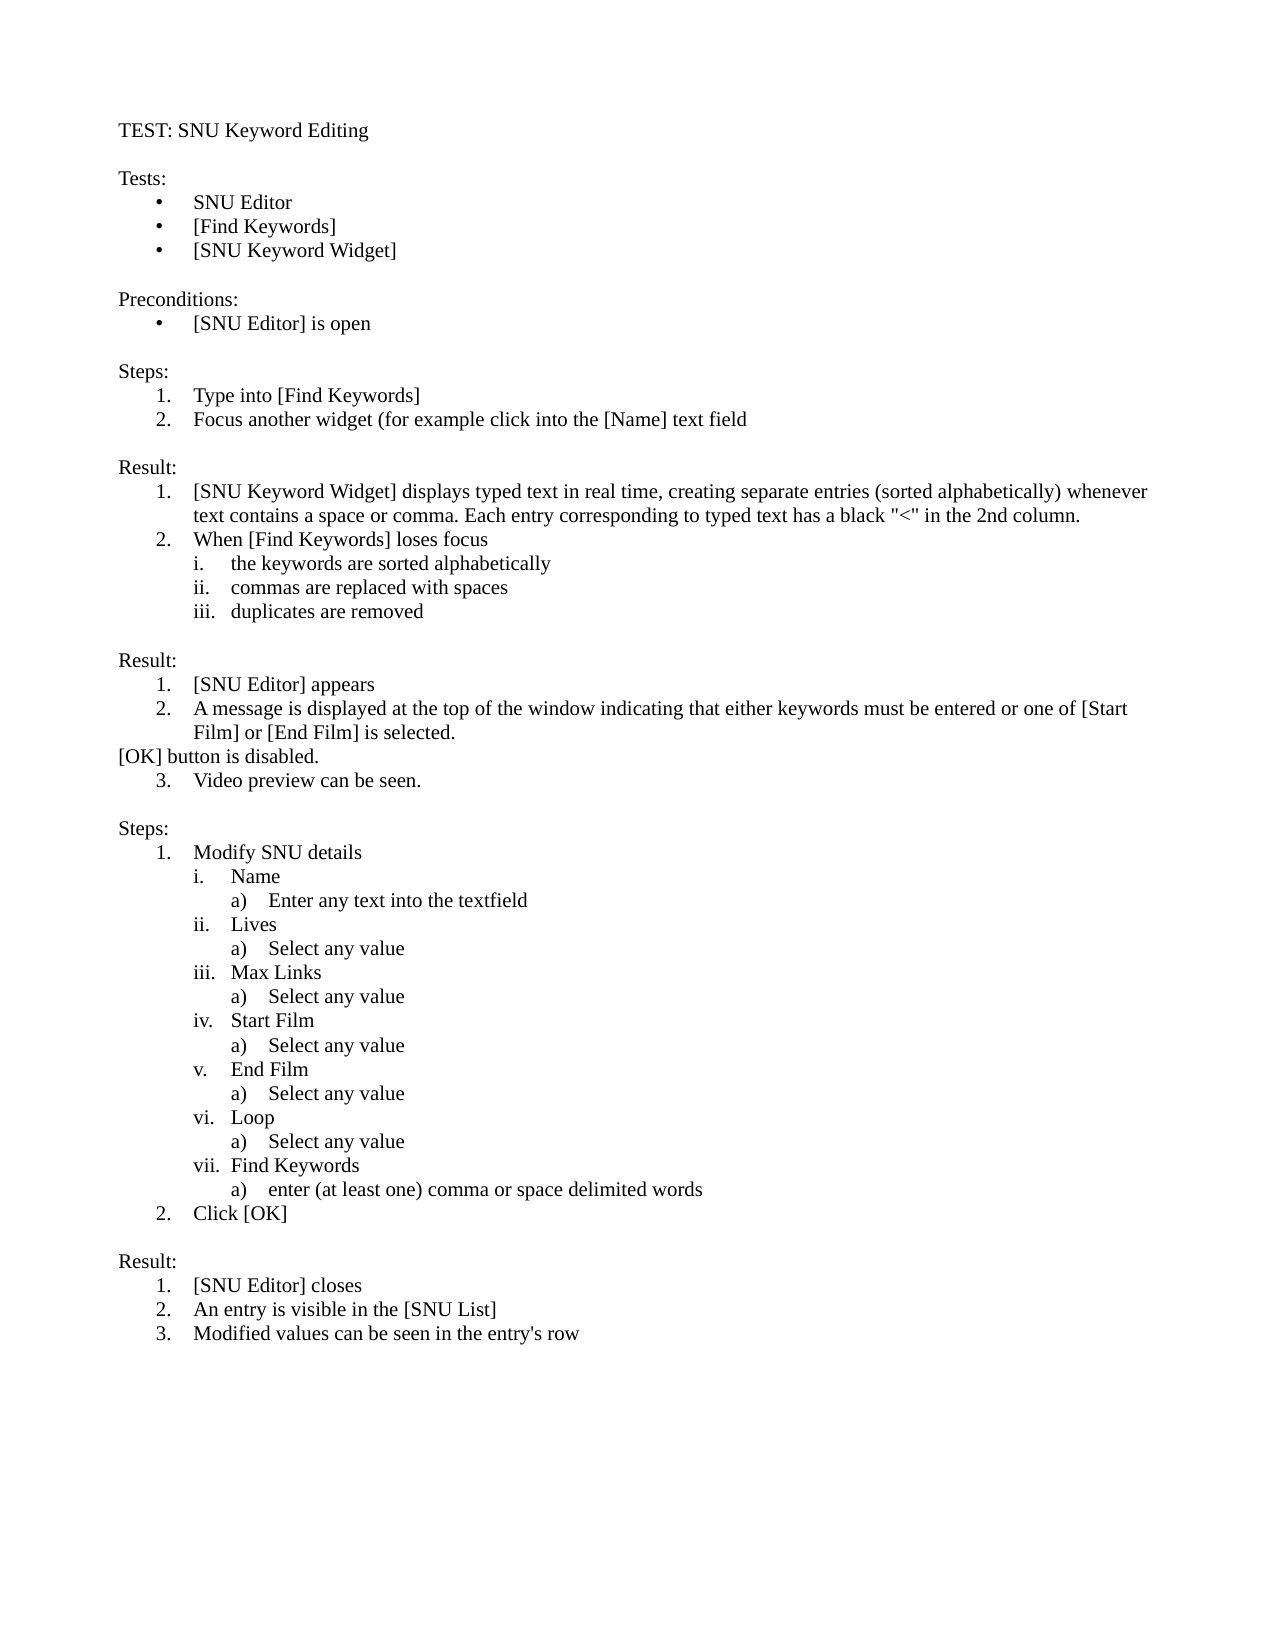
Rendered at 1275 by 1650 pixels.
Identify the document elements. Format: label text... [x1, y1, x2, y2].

list commas are replaced with spaces [193, 575, 1157, 599]
list End Film [193, 1057, 1157, 1081]
list Click [OK] [156, 1201, 1157, 1225]
list Max Links [193, 960, 1157, 984]
list Modify SNU details [156, 840, 1157, 864]
text TEST: SNU Keyword Editing [118, 118, 1157, 142]
text Result: [118, 455, 1157, 479]
text Steps: [118, 359, 1157, 383]
list Video preview can be seen. [156, 768, 1157, 792]
list Start Film [193, 1008, 1157, 1032]
list Type into [Find Keywords] [156, 383, 1157, 407]
list Select any value [231, 936, 1157, 960]
text Result: [118, 647, 1157, 672]
list Enter any text into the textfield [231, 888, 1157, 912]
list Select any value [231, 1081, 1157, 1105]
text Preconditions: [118, 287, 1157, 311]
text Result: [118, 1249, 1157, 1273]
list [SNU Keyword Widget] displays typed text in real time, creating separate entries (sorted alphabetically) whenever text contains a space or comma. Each entry corresponding to typed text has a black "<" in the 2nd column. [156, 479, 1157, 527]
list Loop [193, 1105, 1157, 1129]
list A message is displayed at the top of the window indicating that either keywords must be entered or one of [Start Film] or [End Film] is selected. [156, 696, 1157, 744]
text Steps: [118, 816, 1157, 840]
list Find Keywords [193, 1153, 1157, 1177]
list [SNU Editor] closes [156, 1273, 1157, 1297]
list enter (at least one) comma or space delimited words [231, 1177, 1157, 1201]
list Select any value [231, 984, 1157, 1008]
list Modified values can be seen in the entry's row [156, 1321, 1157, 1345]
list When [Find Keywords] loses focus [156, 527, 1157, 551]
list An entry is visible in the [SNU List] [156, 1297, 1157, 1321]
list Name [193, 864, 1157, 888]
list [Find Keywords] [156, 214, 1157, 238]
list SNU Editor [156, 190, 1157, 214]
list duplicates are removed [193, 599, 1157, 623]
list the keywords are sorted alphabetically [193, 551, 1157, 575]
list Focus another widget (for example click into the [Name] text field [156, 407, 1157, 431]
text [OK] button is disabled. [118, 744, 1157, 768]
list Select any value [231, 1032, 1157, 1057]
list [SNU Keyword Widget] [156, 238, 1157, 262]
list Select any value [231, 1129, 1157, 1153]
text Tests: [118, 166, 1157, 190]
list Lives [193, 912, 1157, 936]
list [SNU Editor] appears [156, 672, 1157, 696]
list [SNU Editor] is open [156, 311, 1157, 335]
